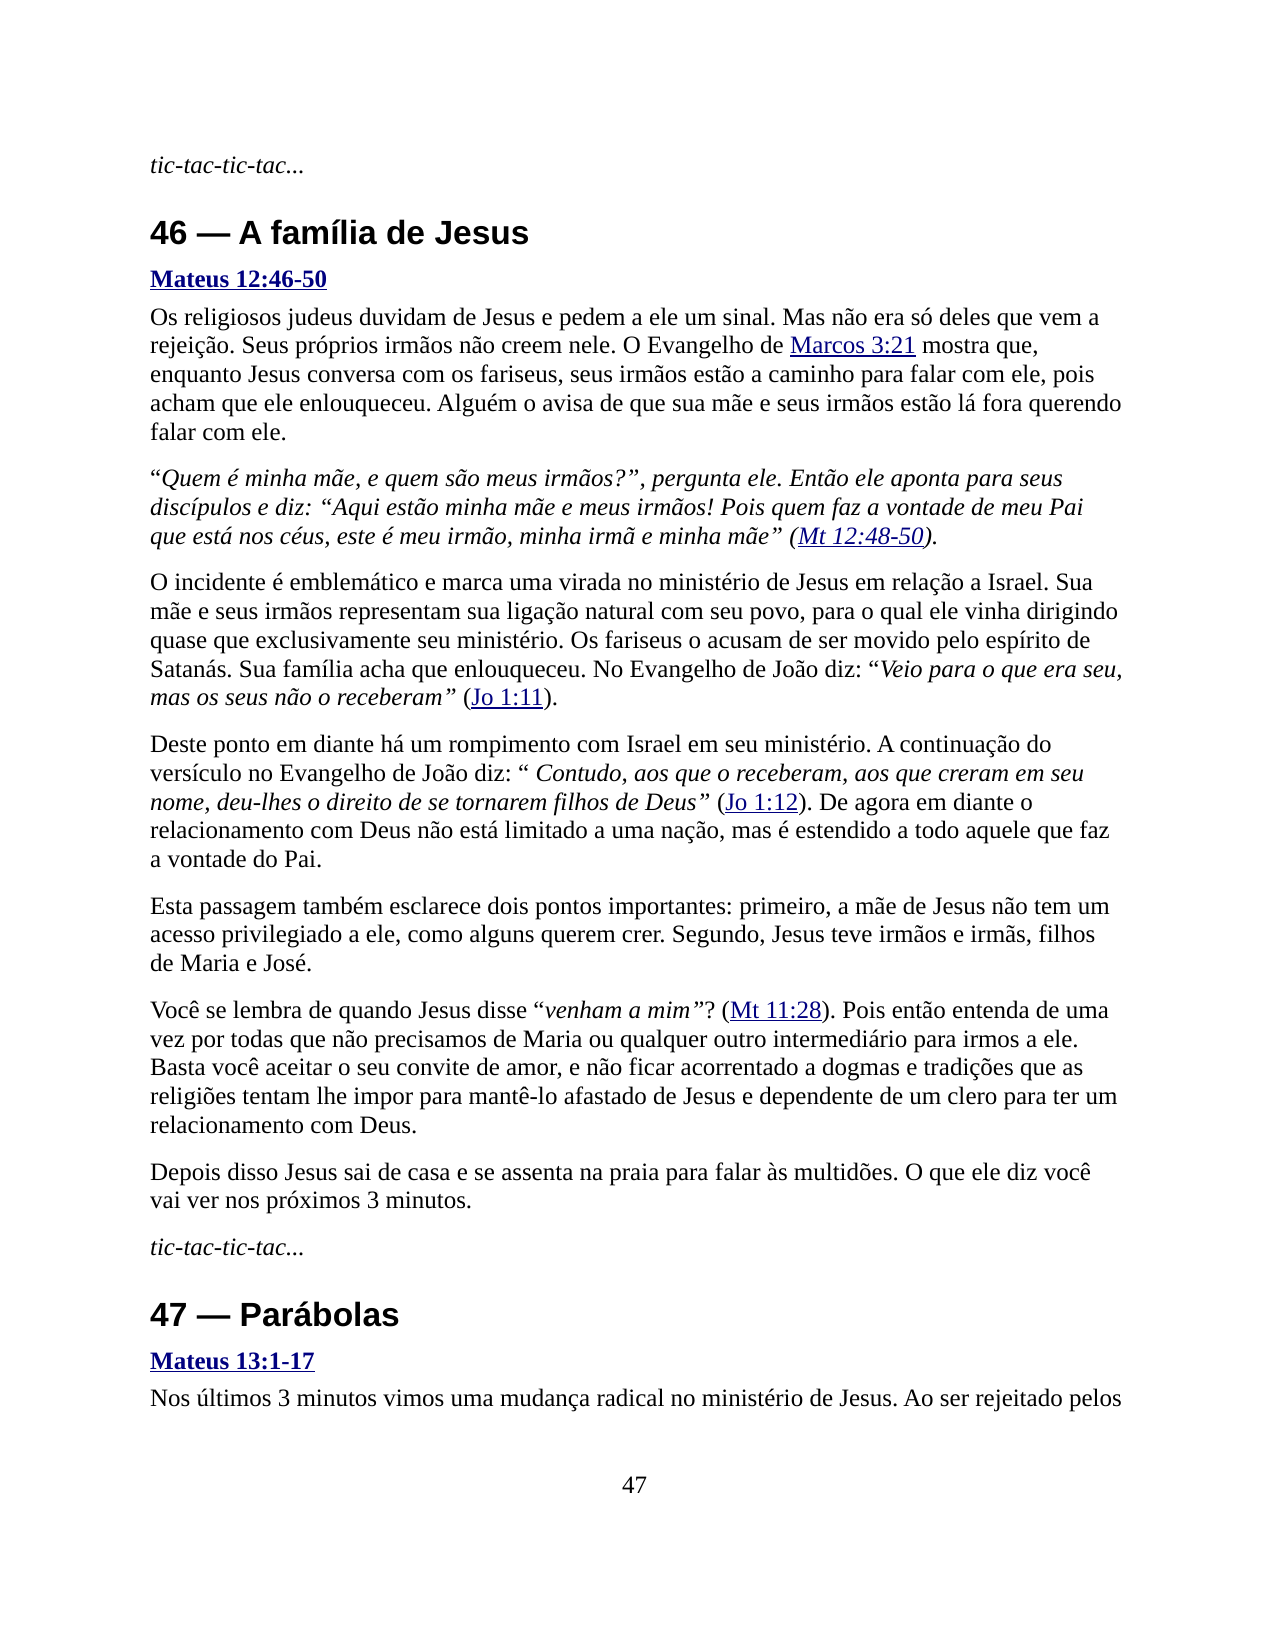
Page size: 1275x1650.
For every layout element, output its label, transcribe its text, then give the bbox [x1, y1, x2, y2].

text “Quem é minha mãe, e quem são meus irmãos?”, pergunta ele. Então ele aponta para seus discípulos e diz: “Aqui estão minha mãe e meus irmãos! Pois quem faz a vontade de meu Pai que está nos céus, este é meu irmão, minha irmã e minha mãe” (Mt 12:48-50). [150, 463, 1125, 549]
subtitle 46 — A família de Jesus [150, 213, 1125, 251]
subtitle 47 — Parábolas [150, 1295, 1125, 1333]
text Mateus 12:46-50 [150, 264, 1125, 293]
text tic-tac-tic-tac... [150, 150, 1125, 179]
text Esta passagem também esclarece dois pontos importantes: primeiro, a mãe de Jesus não tem um acesso privilegiado a ele, como alguns querem crer. Segundo, Jesus teve irmãos e irmãs, filhos de Maria e José. [150, 891, 1125, 977]
text Mateus 13:1-17 [150, 1346, 1125, 1374]
text Os religiosos judeus duvidam de Jesus e pedem a ele um sinal. Mas não era só deles que vem a rejeição. Seus próprios irmãos não creem nele. O Evangelho de Marcos 3:21 mostra que, enquanto Jesus conversa com os fariseus, seus irmãos estão a caminho para falar com ele, pois acham que ele enlouqueceu. Alguém o avisa de que sua mãe e seus irmãos estão lá fora querendo falar com ele. [150, 302, 1125, 445]
text Você se lembra de quando Jesus disse “venham a mim”? (Mt 11:28). Pois então entenda de uma vez por todas que não precisamos de Maria ou qualquer outro intermediário para irmos a ele. Basta você aceitar o seu convite de amor, e não ficar acorrentado a dogmas e tradições que as religiões tentam lhe impor para mantê-lo afastado de Jesus e dependente de um clero para ter um relacionamento com Deus. [150, 995, 1125, 1139]
text Depois disso Jesus sai de casa e se assenta na praia para falar às multidões. O que ele diz você vai ver nos próximos 3 minutos. [150, 1157, 1125, 1214]
text O incidente é emblemático e marca uma virada no ministério de Jesus em relação a Israel. Sua mãe e seus irmãos representam sua ligação natural com seu povo, para o qual ele vinha dirigindo quase que exclusivamente seu ministério. Os fariseus o acusam de ser movido pelo espírito de Satanás. Sua família acha que enlouqueceu. No Evangelho de João diz: “Veio para o que era seu, mas os seus não o receberam” (Jo 1:11). [150, 567, 1125, 711]
text Deste ponto em diante há um rompimento com Israel em seu ministério. A continuação do versículo no Evangelho de João diz: “ Contudo, aos que o receberam, aos que creram em seu nome, deu-lhes o direito de se tornarem filhos de Deus” (Jo 1:12). De agora em diante o relacionamento com Deus não está limitado a uma nação, mas é estendido a todo aquele que faz a vontade do Pai. [150, 729, 1125, 873]
text Nos últimos 3 minutos vimos uma mudança radical no ministério de Jesus. Ao ser rejeitado pelos [150, 1383, 1125, 1412]
text tic-tac-tic-tac... [150, 1232, 1125, 1261]
